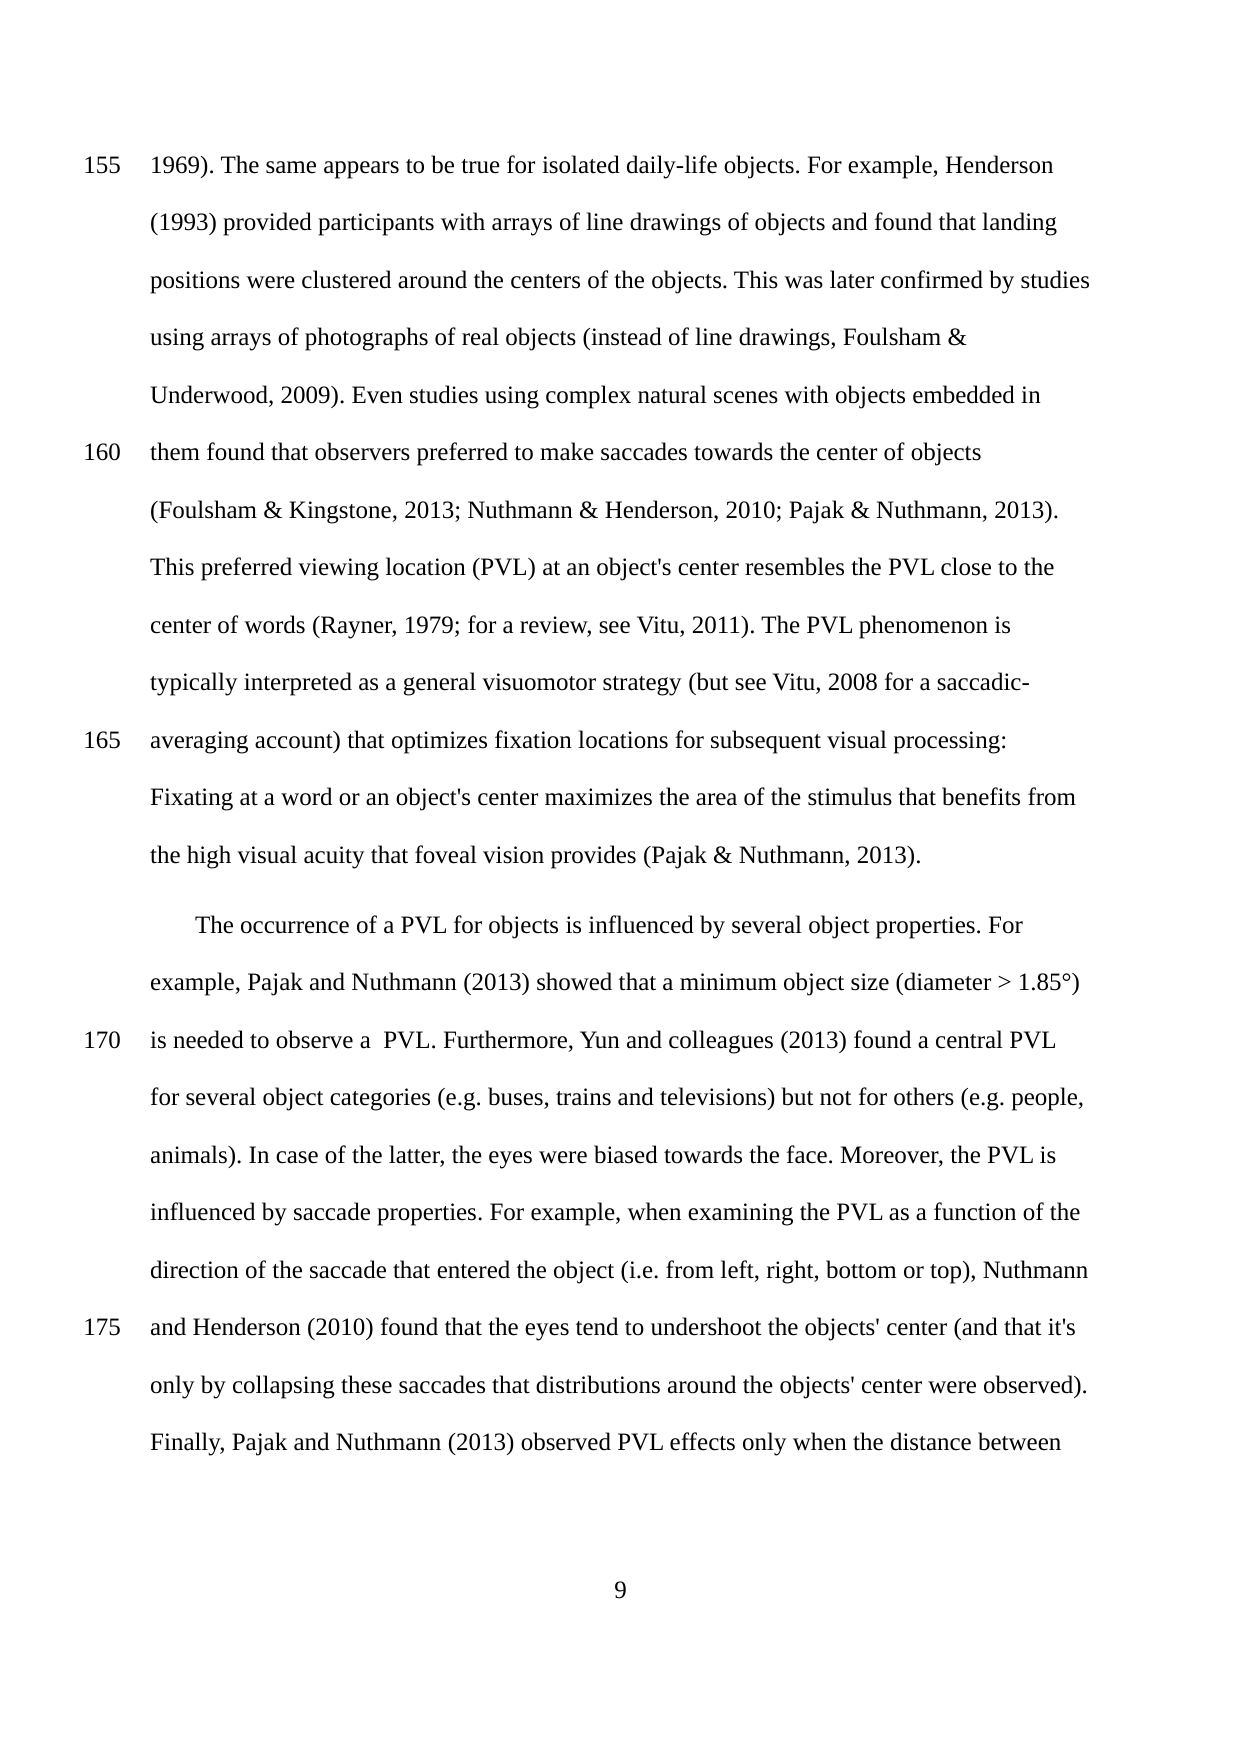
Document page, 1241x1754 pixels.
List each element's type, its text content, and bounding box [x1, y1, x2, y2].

text The occurrence of a PVL for objects is influenced by several object properties. For example, Pajak and Nuthmann (2013) showed that a minimum object size (diameter > 1.85°) is needed to observe a PVL. Furthermore, Yun and colleagues (2013) found a central PVL for several object categories (e.g. buses, trains and televisions) but not for others (e.g. people, animals). In case of the latter, the eyes were biased towards the face. Moreover, the PVL is influenced by saccade properties. For example, when examining the PVL as a function of the direction of the saccade that entered the object (i.e. from left, right, bottom or top), Nuthmann and Henderson (2010) found that the eyes tend to undershoot the objects' center (and that it's only by collapsing these saccades that distributions around the objects' center were observed). Finally, Pajak and Nuthmann (2013) observed PVL effects only when the distance between [150, 910, 1091, 1456]
text 1969). The same appears to be true for isolated daily-life objects. For example, Henderson (1993) provided participants with arrays of line drawings of objects and found that landing positions were clustered around the centers of the objects. This was later confirmed by studies using arrays of photographs of real objects (instead of line drawings, Foulsham & Underwood, 2009). Even studies using complex natural scenes with objects embedded in them found that observers preferred to make saccades towards the center of objects (Foulsham & Kingstone, 2013; Nuthmann & Henderson, 2010; Pajak & Nuthmann, 2013). This preferred viewing location (PVL) at an object's center resembles the PVL close to the center of words (Rayner, 1979; for a review, see Vitu, 2011). The PVL phenomenon is typically interpreted as a general visuomotor strategy (but see Vitu, 2008 for a saccadic-averaging account) that optimizes fixation locations for subsequent visual processing: Fixating at a word or an object's center maximizes the area of the stimulus that benefits from the high visual acuity that foveal vision provides (Pajak & Nuthmann, 2013). [150, 150, 1091, 869]
